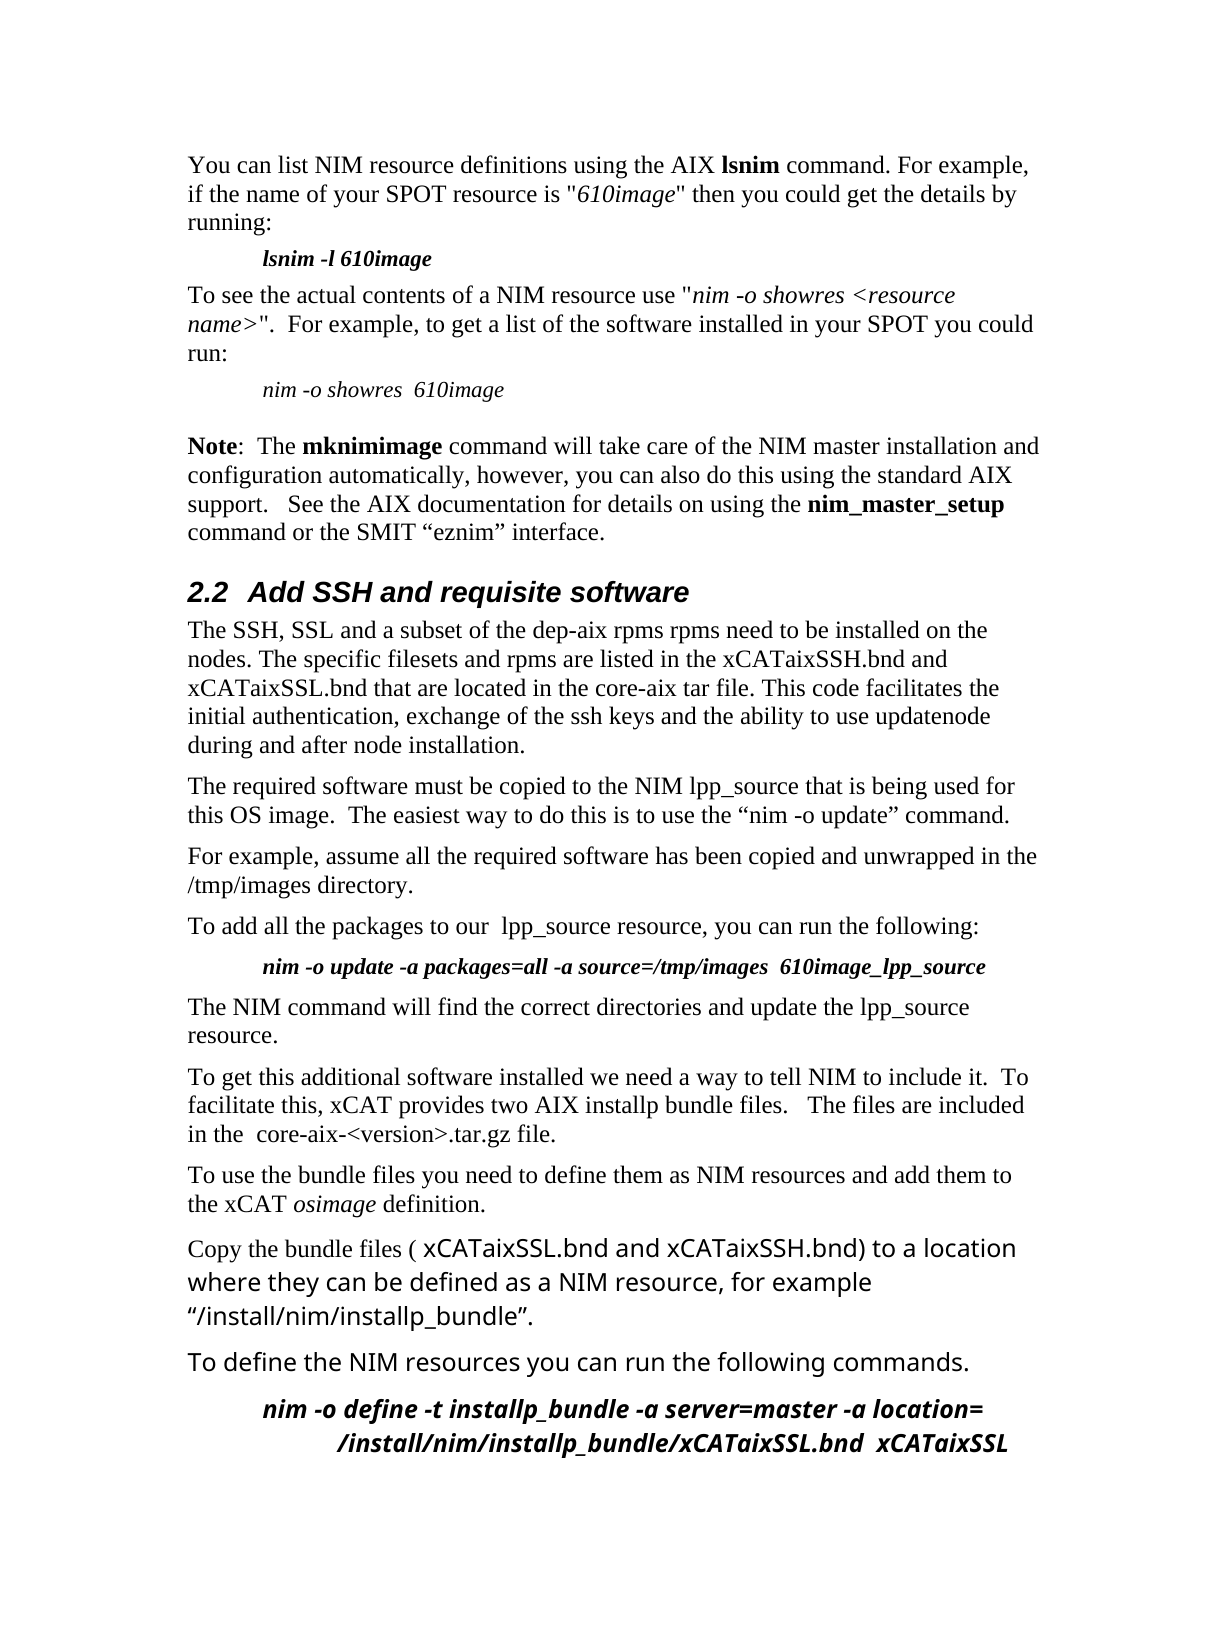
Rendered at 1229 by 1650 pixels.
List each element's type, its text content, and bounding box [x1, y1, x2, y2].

text The NIM command will find the correct directories and update the lpp_source resource. [187, 992, 1041, 1049]
text Copy the bundle files ( xCATaixSSL.bnd and xCATaixSSH.bnd) to a location where they can be defined as a NIM resource, for example “/install/nim/installp_bundle”. [187, 1230, 1041, 1332]
text To add all the packages to our lpp_source resource, you can run the following: [187, 911, 1041, 940]
text The SSH, SSL and a subset of the dep-aix rpms rpms need to be installed on the nodes. The specific filesets and rpms are listed in the xCATaixSSH.bnd and xCATaixSSL.bnd that are located in the core-aix tar file. This code facilitates the initial authentication, exchange of the ssh keys and the ability to use updatenode during and after node installation. [187, 615, 1041, 759]
text To use the bundle files you need to define them as NIM resources and add them to the xCAT osimage definition. [187, 1160, 1041, 1218]
text lsnim -l 610image [187, 245, 1041, 272]
text nim -o showres 610image [187, 376, 1041, 402]
text For example, assume all the required software has been copied and unwrapped in the /tmp/images directory. [187, 841, 1041, 899]
subtitle Add SSH and requisite software [187, 575, 1041, 609]
text To see the actual contents of a NIM resource use "nim -o showres <resource name>". For example, to get a list of the software installed in your SPOT you could run: [187, 281, 1041, 367]
text The required software must be copied to the NIM lpp_source that is being used for this OS image. The easiest way to do this is to use the “nim -o update” command. [187, 771, 1041, 829]
text You can list NIM resource definitions using the AIX lsnim command. For example, if the name of your SPOT resource is "610image" then you could get the details by running: [187, 150, 1041, 236]
text nim -o update -a packages=all -a source=/tmp/images 610image_lpp_source [187, 953, 1041, 979]
text Note: The mknimimage command will take care of the NIM master installation and configuration automatically, however, you can also do this using the standard AIX support. See the AIX documentation for details on using the nim_master_setup command or the SMIT “eznim” interface. [187, 431, 1041, 546]
text To get this additional software installed we need a way to tell NIM to include it. To facilitate this, xCAT provides two AIX installp bundle files. The files are included in the core-aix-<version>.tar.gz file. [187, 1062, 1041, 1148]
text nim -o define -t installp_bundle -a server=master -a location= /install/nim/installp_bundle/xCATaixSSL.bnd xCATaixSSL [262, 1392, 1041, 1460]
text To define the NIM resources you can run the following commands. [187, 1345, 1041, 1379]
